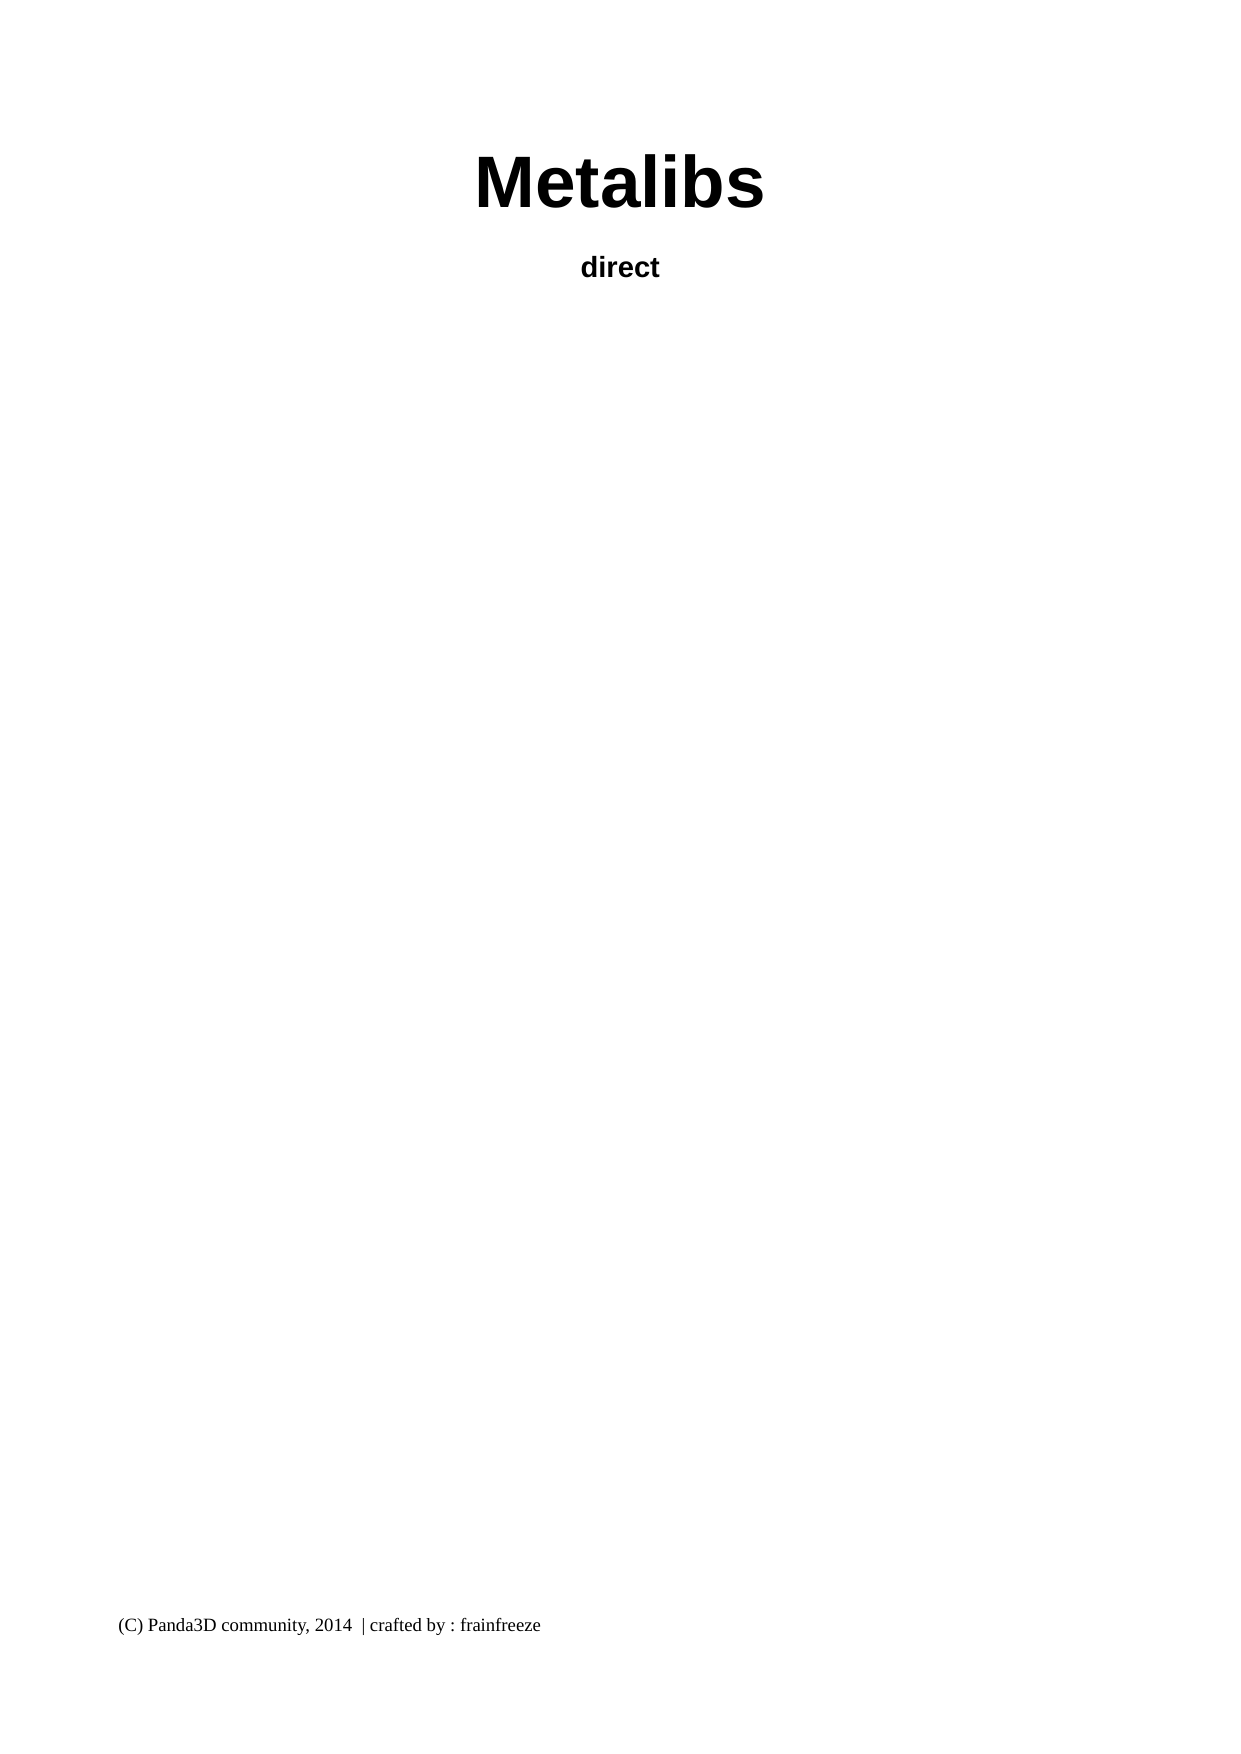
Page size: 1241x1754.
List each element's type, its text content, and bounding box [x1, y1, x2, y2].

subtitle direct [118, 250, 1122, 283]
subtitle Metalibs [118, 139, 1122, 223]
